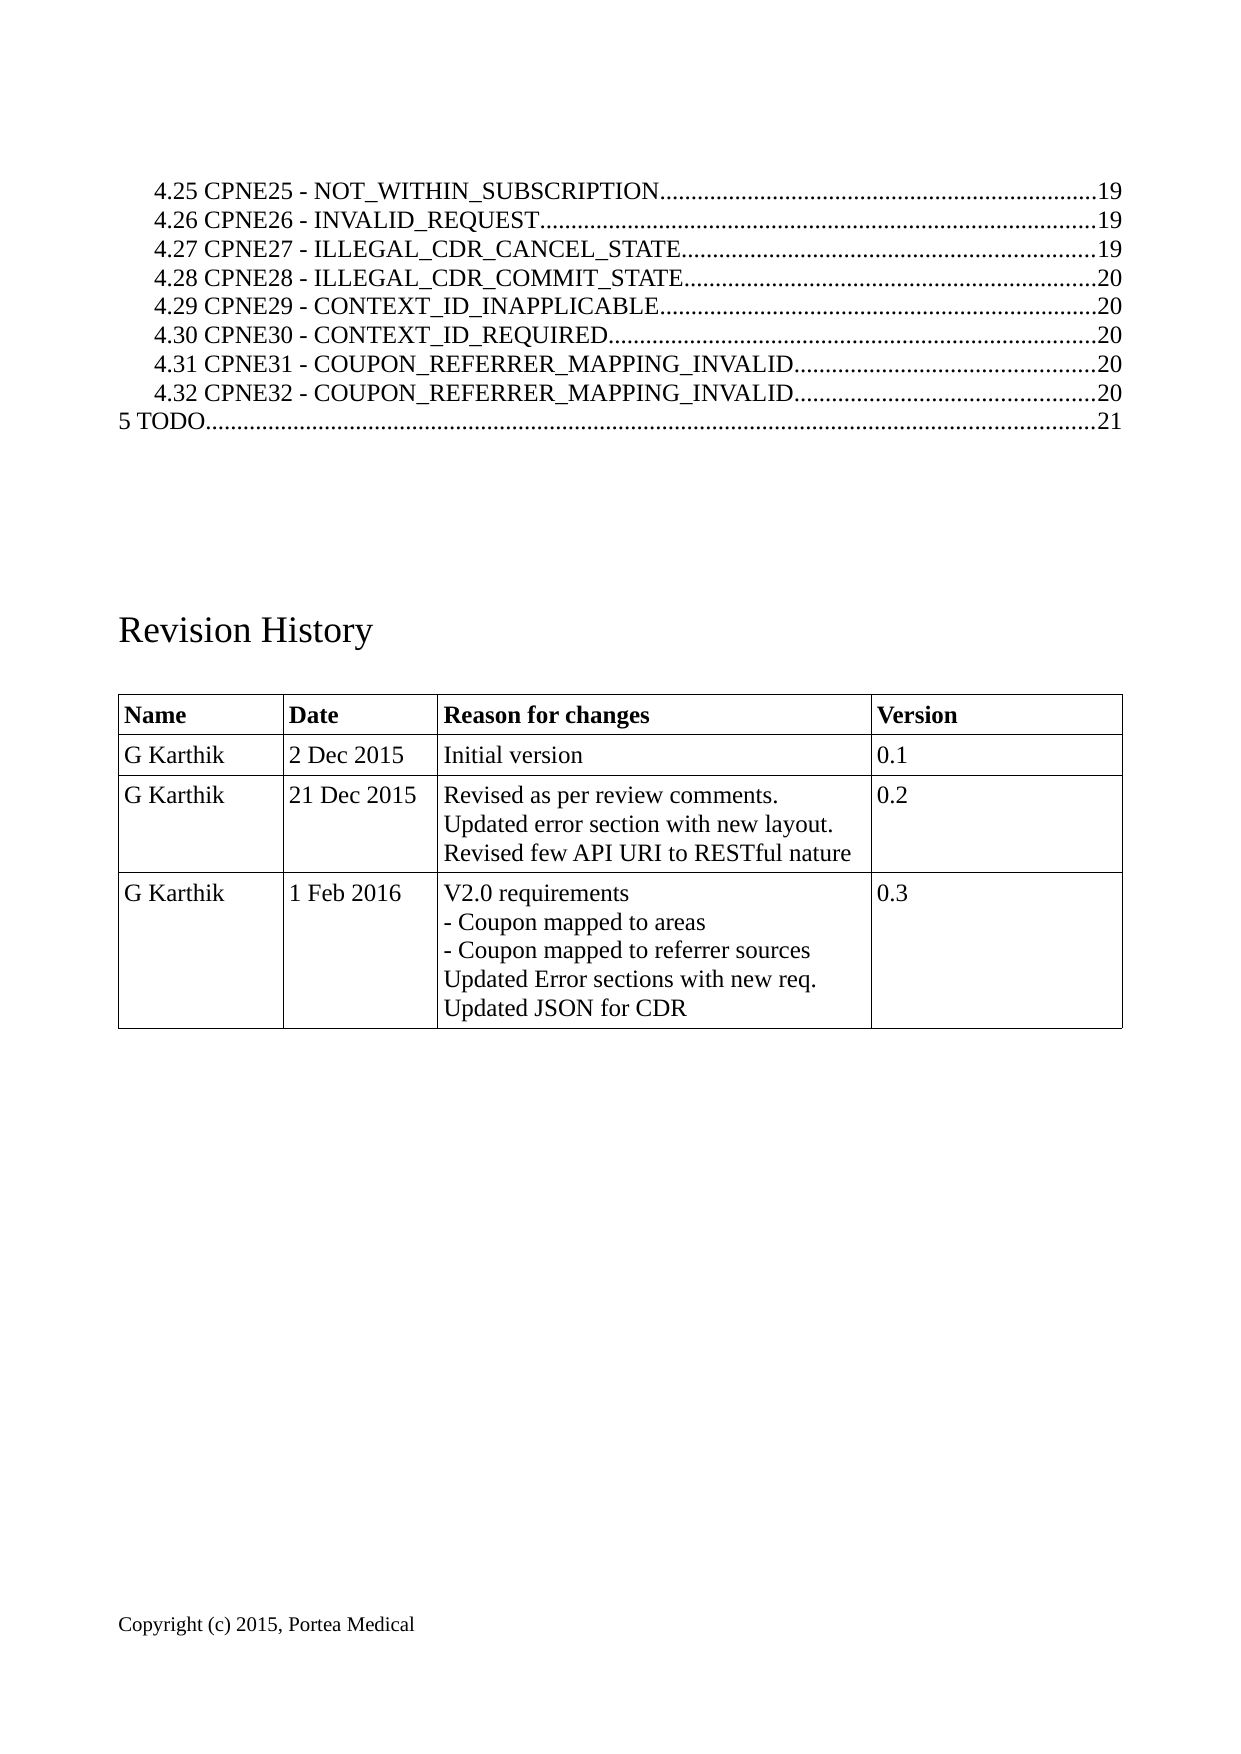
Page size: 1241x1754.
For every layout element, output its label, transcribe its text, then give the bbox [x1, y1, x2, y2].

table_cell 21 Dec 2015 [284, 776, 437, 872]
text 4.32 CPNE32 - COUPON_REFERRER_MAPPING_INVALID 20 [148, 378, 1122, 406]
table_cell G Karthik [119, 873, 283, 1028]
text 4.28 CPNE28 - ILLEGAL_CDR_COMMIT_STATE 20 [148, 263, 1122, 291]
text 4.27 CPNE27 - ILLEGAL_CDR_CANCEL_STATE 19 [148, 234, 1122, 263]
table_cell 0.3 [872, 873, 1122, 1028]
table_header Version [872, 695, 1122, 734]
text 4.26 CPNE26 - INVALID_REQUEST 19 [148, 205, 1122, 234]
table_header Date [284, 695, 437, 734]
table_cell G Karthik [119, 776, 283, 872]
text 4.25 CPNE25 - NOT_WITHIN_SUBSCRIPTION 19 [148, 176, 1122, 205]
table_header Name [119, 695, 283, 734]
text 5 TODO 21 [118, 406, 1122, 435]
table_header Reason for changes [438, 695, 871, 734]
table_cell 2 Dec 2015 [284, 735, 437, 774]
table_cell G Karthik [119, 735, 283, 774]
table_cell 0.2 [872, 776, 1122, 872]
table_cell V2.0 requirements - Coupon mapped to areas - Coupon mapped to referrer sources Updated Error sections with new req. Updated JSON for CDR [438, 873, 871, 1028]
text 4.29 CPNE29 - CONTEXT_ID_INAPPLICABLE 20 [148, 291, 1122, 320]
text 4.31 CPNE31 - COUPON_REFERRER_MAPPING_INVALID 20 [148, 349, 1122, 378]
table_cell 1 Feb 2016 [284, 873, 437, 1028]
text 4.30 CPNE30 - CONTEXT_ID_REQUIRED 20 [148, 320, 1122, 349]
text Revision History [118, 608, 1122, 651]
table_cell Initial version [438, 735, 871, 774]
table_cell Revised as per review comments. Updated error section with new layout. Revised few API URI to RESTful nature [438, 776, 871, 872]
table_cell 0.1 [872, 735, 1122, 774]
